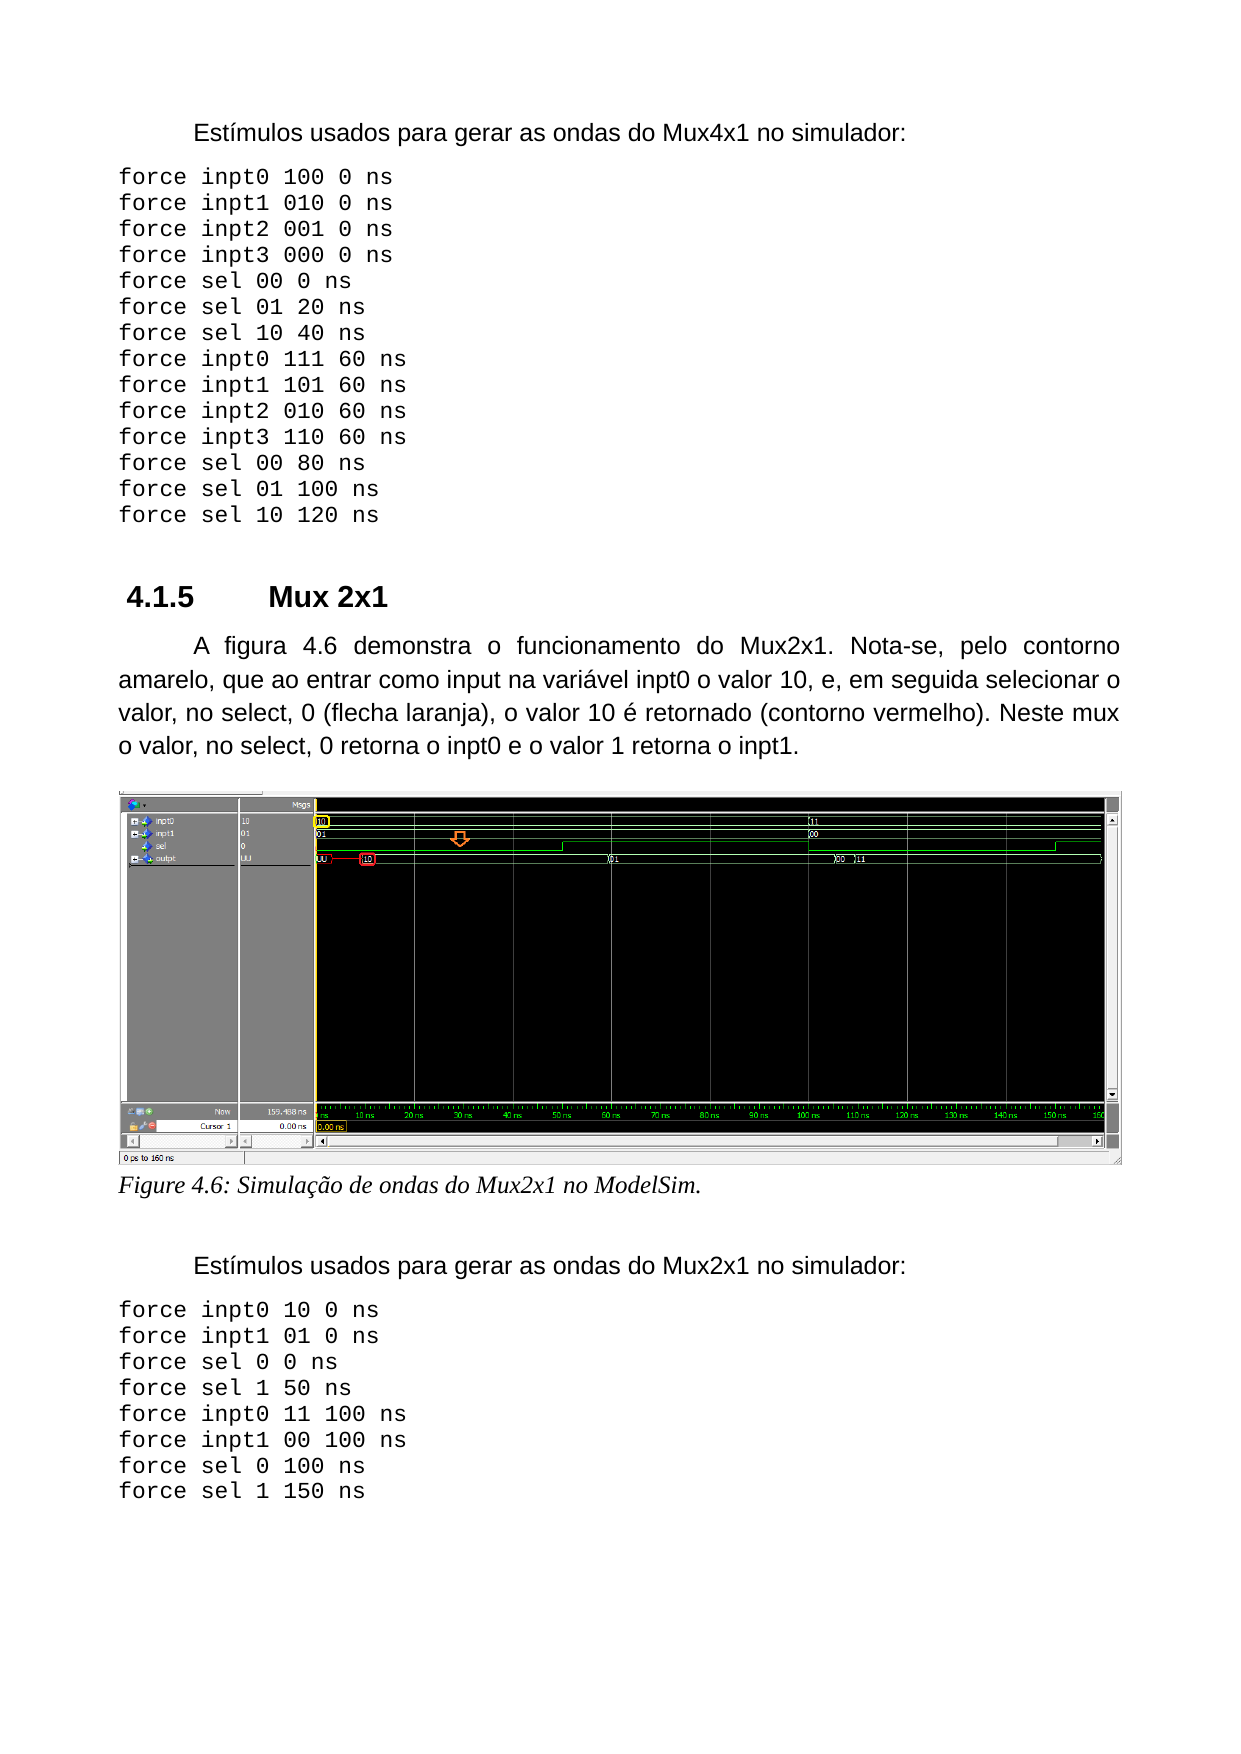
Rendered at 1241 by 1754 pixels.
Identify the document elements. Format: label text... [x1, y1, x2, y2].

text Estímulos usados para gerar as ondas do Mux4x1 no simulador: [118, 118, 1122, 147]
text force sel 0 0 ns [118, 1350, 1122, 1376]
text force inpt0 10 0 ns [118, 1298, 1122, 1324]
text Figure 4.6: Simulação de ondas do Mux2x1 no ModelSim. [118, 1165, 1122, 1199]
picture [118, 791, 1123, 1165]
subtitle Mux 2x1 [118, 578, 1122, 613]
text force inpt1 101 60 ns [118, 373, 1122, 399]
text force inpt1 010 0 ns [118, 192, 1122, 218]
text Estímulos usados para gerar as ondas do Mux2x1 no simulador: [118, 1251, 1122, 1279]
text force inpt2 010 60 ns [118, 399, 1122, 425]
text force inpt1 01 0 ns [118, 1324, 1122, 1350]
text force sel 00 80 ns [118, 451, 1122, 477]
text force inpt3 110 60 ns [118, 425, 1122, 451]
text force sel 10 120 ns [118, 503, 1122, 529]
text force inpt0 111 60 ns [118, 347, 1122, 373]
text force sel 0 100 ns [118, 1454, 1122, 1480]
text force sel 10 40 ns [118, 321, 1122, 347]
text force sel 01 100 ns [118, 477, 1122, 503]
text force sel 1 50 ns [118, 1376, 1122, 1402]
text force inpt0 100 0 ns [118, 166, 1122, 192]
text A figura 4.6 demonstra o funcionamento do Mux2x1. Nota-se, pelo contorno amarelo, que ao entrar como input na variável inpt0 o valor 10, e, em seguida selecionar o valor, no select, 0 (flecha laranja), o valor 10 é retornado (contorno vermelho). Neste mux o valor, no select, 0 retorna o inpt0 e o valor 1 retorna o inpt1. [118, 626, 1122, 760]
text force inpt1 00 100 ns [118, 1428, 1122, 1454]
text force sel 1 150 ns [118, 1480, 1122, 1506]
text force sel 01 20 ns [118, 295, 1122, 321]
text force inpt2 001 0 ns [118, 218, 1122, 243]
text force inpt3 000 0 ns [118, 243, 1122, 269]
text force sel 00 0 ns [118, 269, 1122, 295]
text force inpt0 11 100 ns [118, 1402, 1122, 1428]
